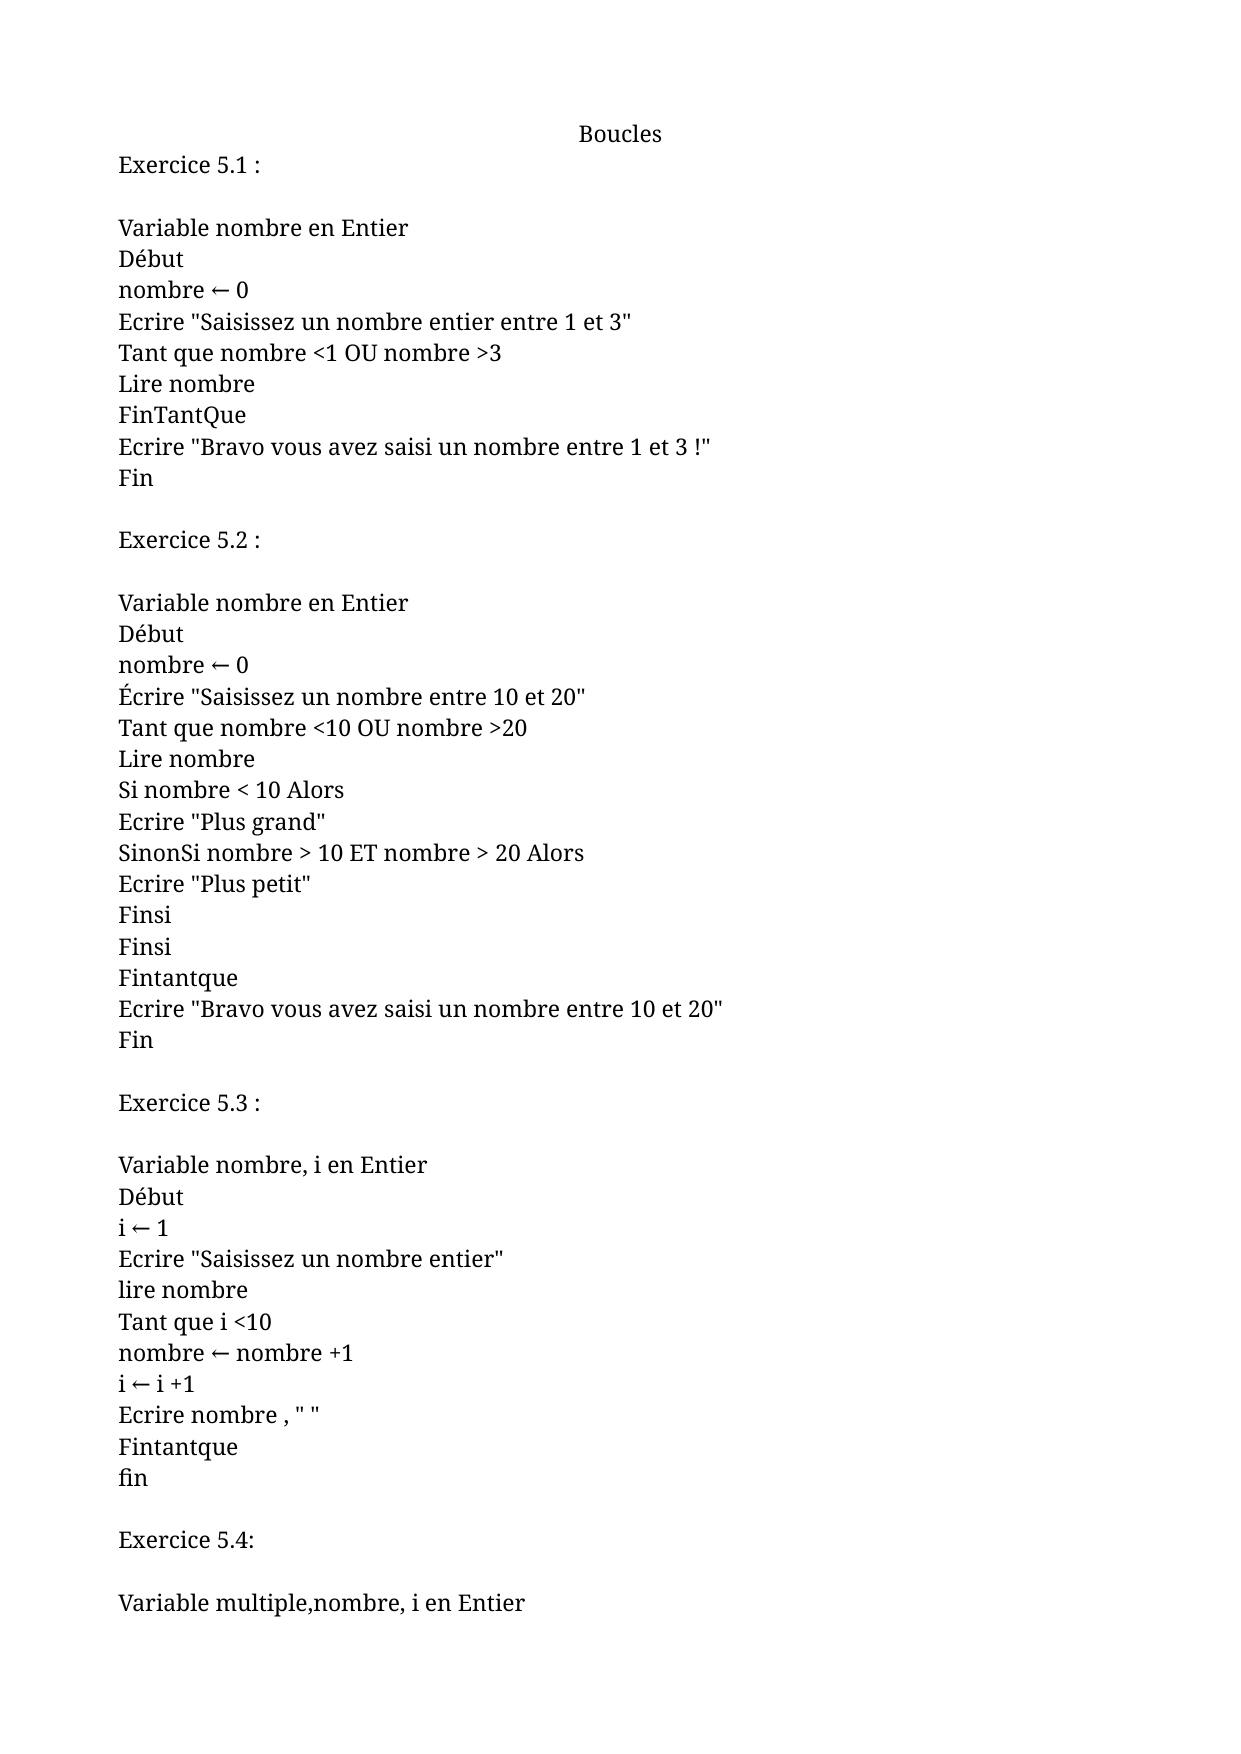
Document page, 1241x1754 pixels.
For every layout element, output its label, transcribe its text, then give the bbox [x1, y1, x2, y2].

text Tant que i <10 [118, 1306, 1122, 1337]
text nombre ← 0 [118, 274, 1122, 306]
text Variable multiple,nombre, i en Entier [118, 1587, 1122, 1618]
text Ecrire "Plus petit" [118, 868, 1122, 899]
text Boucles [118, 118, 1122, 149]
text Début [118, 618, 1122, 649]
text Exercice 5.4: [118, 1524, 1122, 1556]
text Fintantque [118, 1431, 1122, 1462]
text Exercice 5.2 : [118, 524, 1122, 556]
text Ecrire "Plus grand" [118, 806, 1122, 837]
text Exercice 5.1 : [118, 149, 1122, 181]
text Variable nombre en Entier [118, 212, 1122, 243]
text Début [118, 1181, 1122, 1212]
text lire nombre [118, 1274, 1122, 1306]
text i ← i +1 [118, 1368, 1122, 1399]
text Ecrire nombre , " " [118, 1399, 1122, 1431]
text Variable nombre en Entier [118, 587, 1122, 618]
text Variable nombre, i en Entier [118, 1149, 1122, 1181]
text Écrire "Saisissez un nombre entre 10 et 20" [118, 681, 1122, 712]
text Ecrire "Bravo vous avez saisi un nombre entre 10 et 20" [118, 993, 1122, 1024]
text fin [118, 1462, 1122, 1493]
text Ecrire "Saisissez un nombre entier entre 1 et 3" [118, 306, 1122, 337]
text Fin [118, 1024, 1122, 1056]
text SinonSi nombre > 10 ET nombre > 20 Alors [118, 837, 1122, 868]
text Ecrire "Bravo vous avez saisi un nombre entre 1 et 3 !" [118, 431, 1122, 462]
text i ← 1 [118, 1212, 1122, 1243]
text Fin [118, 462, 1122, 493]
text Début [118, 243, 1122, 274]
text Lire nombre [118, 368, 1122, 399]
text Finsi [118, 899, 1122, 931]
text Finsi [118, 931, 1122, 962]
text Fintantque [118, 962, 1122, 993]
text Tant que nombre <1 OU nombre >3 [118, 337, 1122, 368]
text Lire nombre [118, 743, 1122, 774]
text Ecrire "Saisissez un nombre entier" [118, 1243, 1122, 1274]
text FinTantQue [118, 399, 1122, 431]
text Si nombre < 10 Alors [118, 774, 1122, 806]
text nombre ← nombre +1 [118, 1337, 1122, 1368]
text Exercice 5.3 : [118, 1087, 1122, 1118]
text Tant que nombre <10 OU nombre >20 [118, 712, 1122, 743]
text nombre ← 0 [118, 649, 1122, 681]
